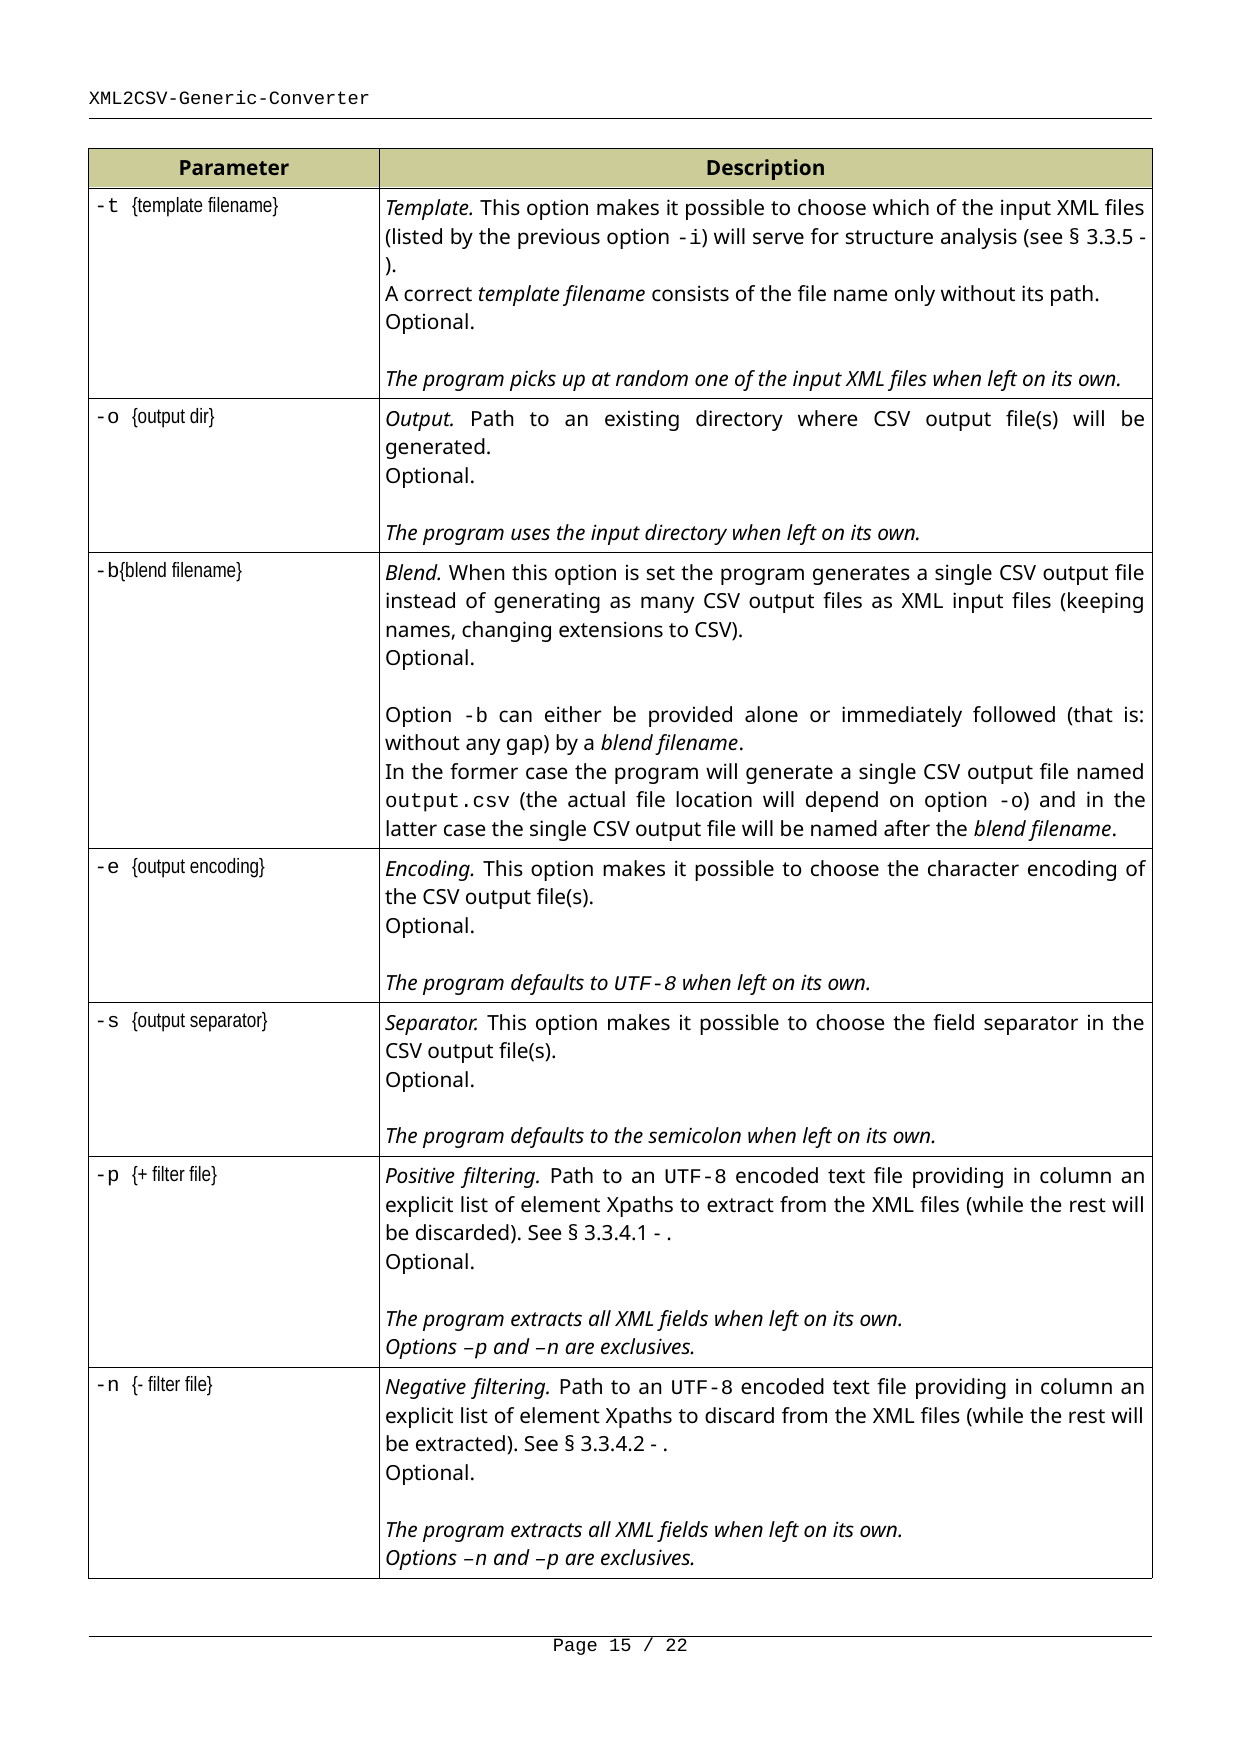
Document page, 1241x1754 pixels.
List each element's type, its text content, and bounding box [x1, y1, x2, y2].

table_cell Blend. When this option is set the program generates a single CSV output file instead of generating as many CSV output files as XML input files (keeping names, changing extensions to CSV). Optional. Option -b can either be provided alone or immediately followed (that is: without any gap) by a blend filename. In the former case the program will generate a single CSV output file named output.csv (the actual file location will depend on option -o) and in the latter case the single CSV output file will be named after the blend filename. [380, 553, 1152, 848]
table_cell -n {- filter file} [89, 1368, 379, 1577]
table_cell Negative filtering. Path to an UTF-8 encoded text file providing in column an explicit list of element Xpaths to discard from the XML files (while the rest will be extracted). See § 3.3.4.2 - . Optional. The program extracts all XML fields when left on its own. Options –n and –p are exclusives. [380, 1368, 1152, 1577]
table_cell -s {output separator} [89, 1003, 379, 1156]
table_cell Positive filtering. Path to an UTF-8 encoded text file providing in column an explicit list of element Xpaths to extract from the XML files (while the rest will be discarded). See § 3.3.4.1 - . Optional. The program extracts all XML fields when left on its own. Options –p and –n are exclusives. [380, 1157, 1152, 1367]
table_cell -t {template filename} [89, 189, 379, 398]
table_cell Template. This option makes it possible to choose which of the input XML files (listed by the previous option -i) will serve for structure analysis (see § 3.3.5 - ). A correct template filename consists of the file name only without its path. Optional. The program picks up at random one of the input XML files when left on its own. [380, 189, 1152, 398]
table_cell Encoding. This option makes it possible to choose the character encoding of the CSV output file(s). Optional. The program defaults to UTF-8 when left on its own. [380, 849, 1152, 1002]
table_cell -b{blend filename} [89, 553, 379, 848]
table_cell -o {output dir} [89, 399, 379, 552]
table_cell Separator. This option makes it possible to choose the field separator in the CSV output file(s). Optional. The program defaults to the semicolon when left on its own. [380, 1003, 1152, 1156]
table_cell -e {output encoding} [89, 849, 379, 1002]
table_cell -p {+ filter file} [89, 1157, 379, 1367]
table_header Description [380, 149, 1152, 187]
table_header Parameter [89, 149, 379, 187]
table_cell Output. Path to an existing directory where CSV output file(s) will be generated. Optional. The program uses the input directory when left on its own. [380, 399, 1152, 552]
